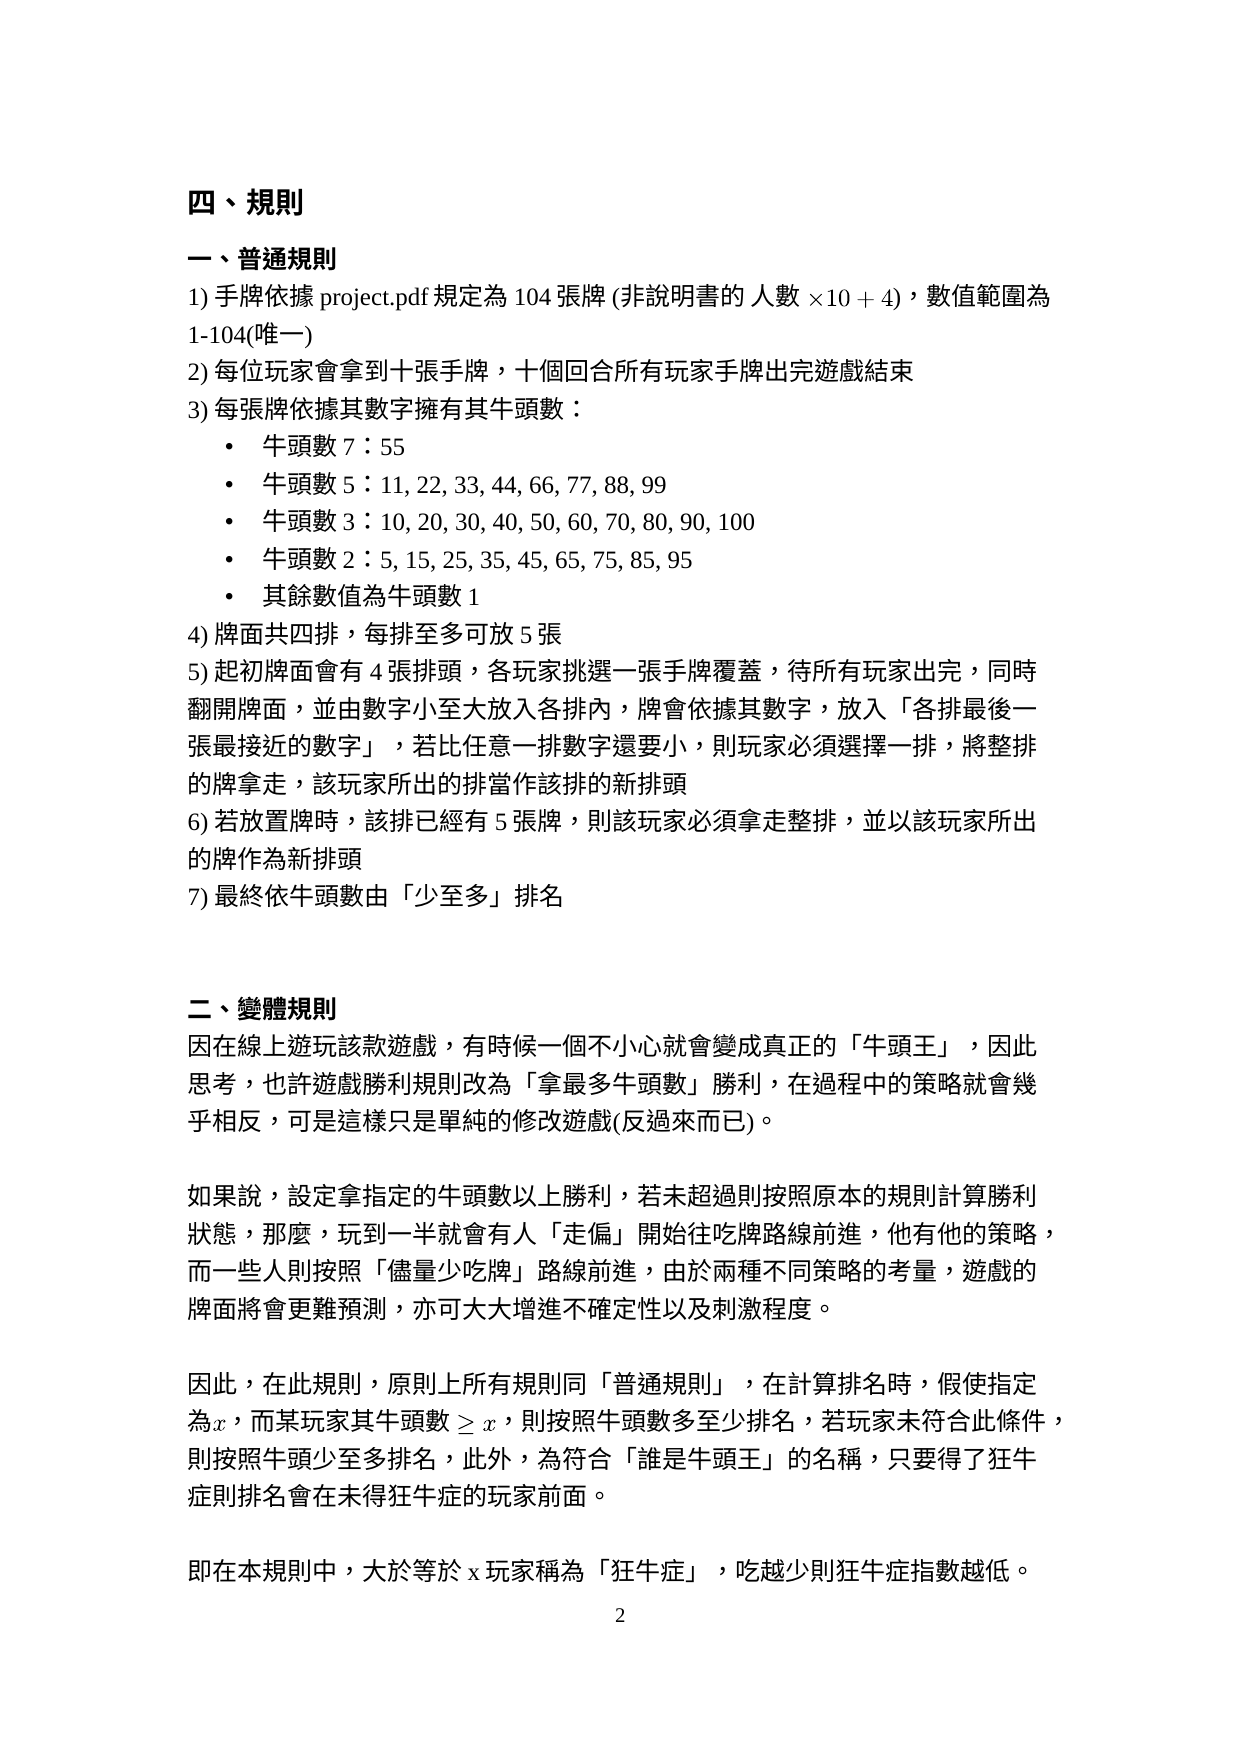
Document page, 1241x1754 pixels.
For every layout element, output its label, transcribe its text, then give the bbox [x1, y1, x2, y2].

text 四、規則 [187, 164, 1053, 239]
text 如果說，設定拿指定的牛頭數以上勝利，若未超過則按照原本的規則計算勝利狀態，那麼，玩到一半就會有人「走偏」開始往吃牌路線前進，他有他的策略，而一些人則按照「儘量少吃牌」路線前進，由於兩種不同策略的考量，遊戲的牌面將會更難預測，亦可大大增進不確定性以及刺激程度。 [187, 1176, 1053, 1326]
list 其餘數值為牛頭數1 [225, 576, 1053, 614]
list 牛頭數7：55 [225, 426, 1053, 464]
text 7) 最終依牛頭數由「少至多」排名 [187, 876, 1053, 914]
text 即在本規則中，大於等於x玩家稱為「狂牛症」，吃越少則狂牛症指數越低。 [187, 1551, 1053, 1589]
text 1) 手牌依據project.pdf規定為104張牌 (非說明書的 人數 )，數值範圍為1-104(唯一) [187, 276, 1053, 351]
text 5) 起初牌面會有4張排頭，各玩家挑選一張手牌覆蓋，待所有玩家出完，同時翻開牌面，並由數字小至大放入各排內，牌會依據其數字，放入「各排最後一張最接近的數字」，若比任意一排數字還要小，則玩家必須選擇一排，將整排的牌拿走，該玩家所出的排當作該排的新排頭 [187, 651, 1053, 801]
text 因此，在此規則，原則上所有規則同「普通規則」，在計算排名時，假使指定為，而某玩家其牛頭數 ，則按照牛頭數多至少排名，若玩家未符合此條件，則按照牛頭少至多排名，此外，為符合「誰是牛頭王」的名稱，只要得了狂牛症則排名會在未得狂牛症的玩家前面。 [187, 1364, 1053, 1514]
text 因在線上遊玩該款遊戲，有時候一個不小心就會變成真正的「牛頭王」，因此思考，也許遊戲勝利規則改為「拿最多牛頭數」勝利，在過程中的策略就會幾乎相反，可是這樣只是單純的修改遊戲(反過來而已)。 [187, 1026, 1053, 1139]
text 4) 牌面共四排，每排至多可放5張 [187, 614, 1053, 651]
text 6) 若放置牌時，該排已經有5張牌，則該玩家必須拿走整排，並以該玩家所出的牌作為新排頭 [187, 801, 1053, 876]
list 牛頭數3：10, 20, 30, 40, 50, 60, 70, 80, 90, 100 [225, 501, 1053, 539]
list 牛頭數5：11, 22, 33, 44, 66, 77, 88, 99 [225, 464, 1053, 501]
text 2) 每位玩家會拿到十張手牌，十個回合所有玩家手牌出完遊戲結束 [187, 351, 1053, 389]
list 牛頭數2：5, 15, 25, 35, 45, 65, 75, 85, 95 [225, 539, 1053, 576]
text 3) 每張牌依據其數字擁有其牛頭數： [187, 389, 1053, 426]
text 一、普通規則 [187, 239, 1053, 276]
text 二、變體規則 [187, 989, 1053, 1026]
